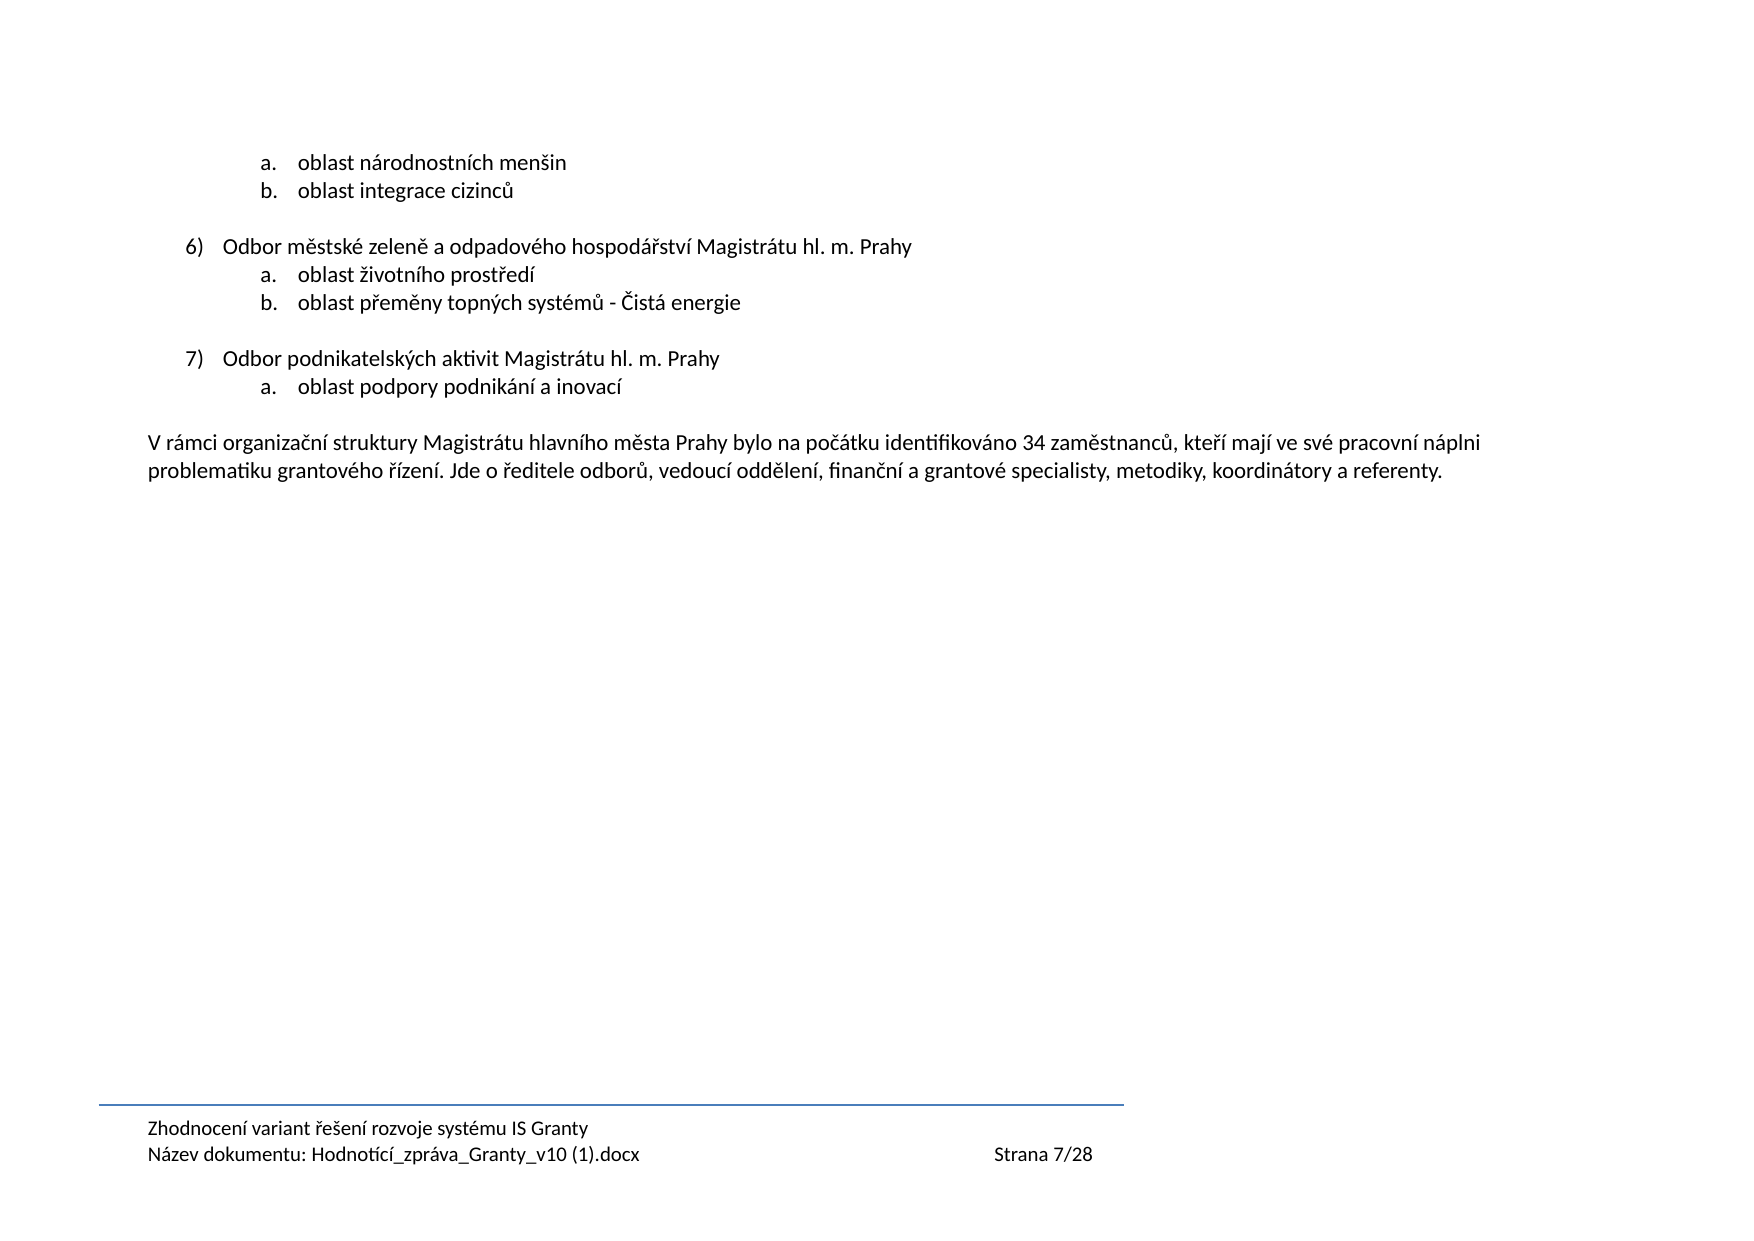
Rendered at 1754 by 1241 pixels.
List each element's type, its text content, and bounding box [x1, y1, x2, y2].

list Odbor městské zeleně a odpadového hospodářství Magistrátu hl. m. Prahy [185, 232, 1606, 260]
list V rámci organizační struktury Magistrátu hlavního města Prahy bylo na počátku identifikováno 34 zaměstnanců, kteří mají ve své pracovní náplni problematiku grantového řízení. Jde o ředitele odborů, vedoucí oddělení, finanční a grantové specialisty, metodiky, koordinátory a referenty. [148, 428, 1606, 484]
list Odbor podnikatelských aktivit Magistrátu hl. m. Prahy [185, 344, 1606, 372]
list oblast přeměny topných systémů - Čistá energie [260, 288, 1606, 316]
list oblast národnostních menšin [260, 148, 1606, 176]
list oblast integrace cizinců [260, 176, 1606, 204]
list oblast podpory podnikání a inovací [260, 372, 1606, 400]
list oblast životního prostředí [260, 260, 1606, 288]
